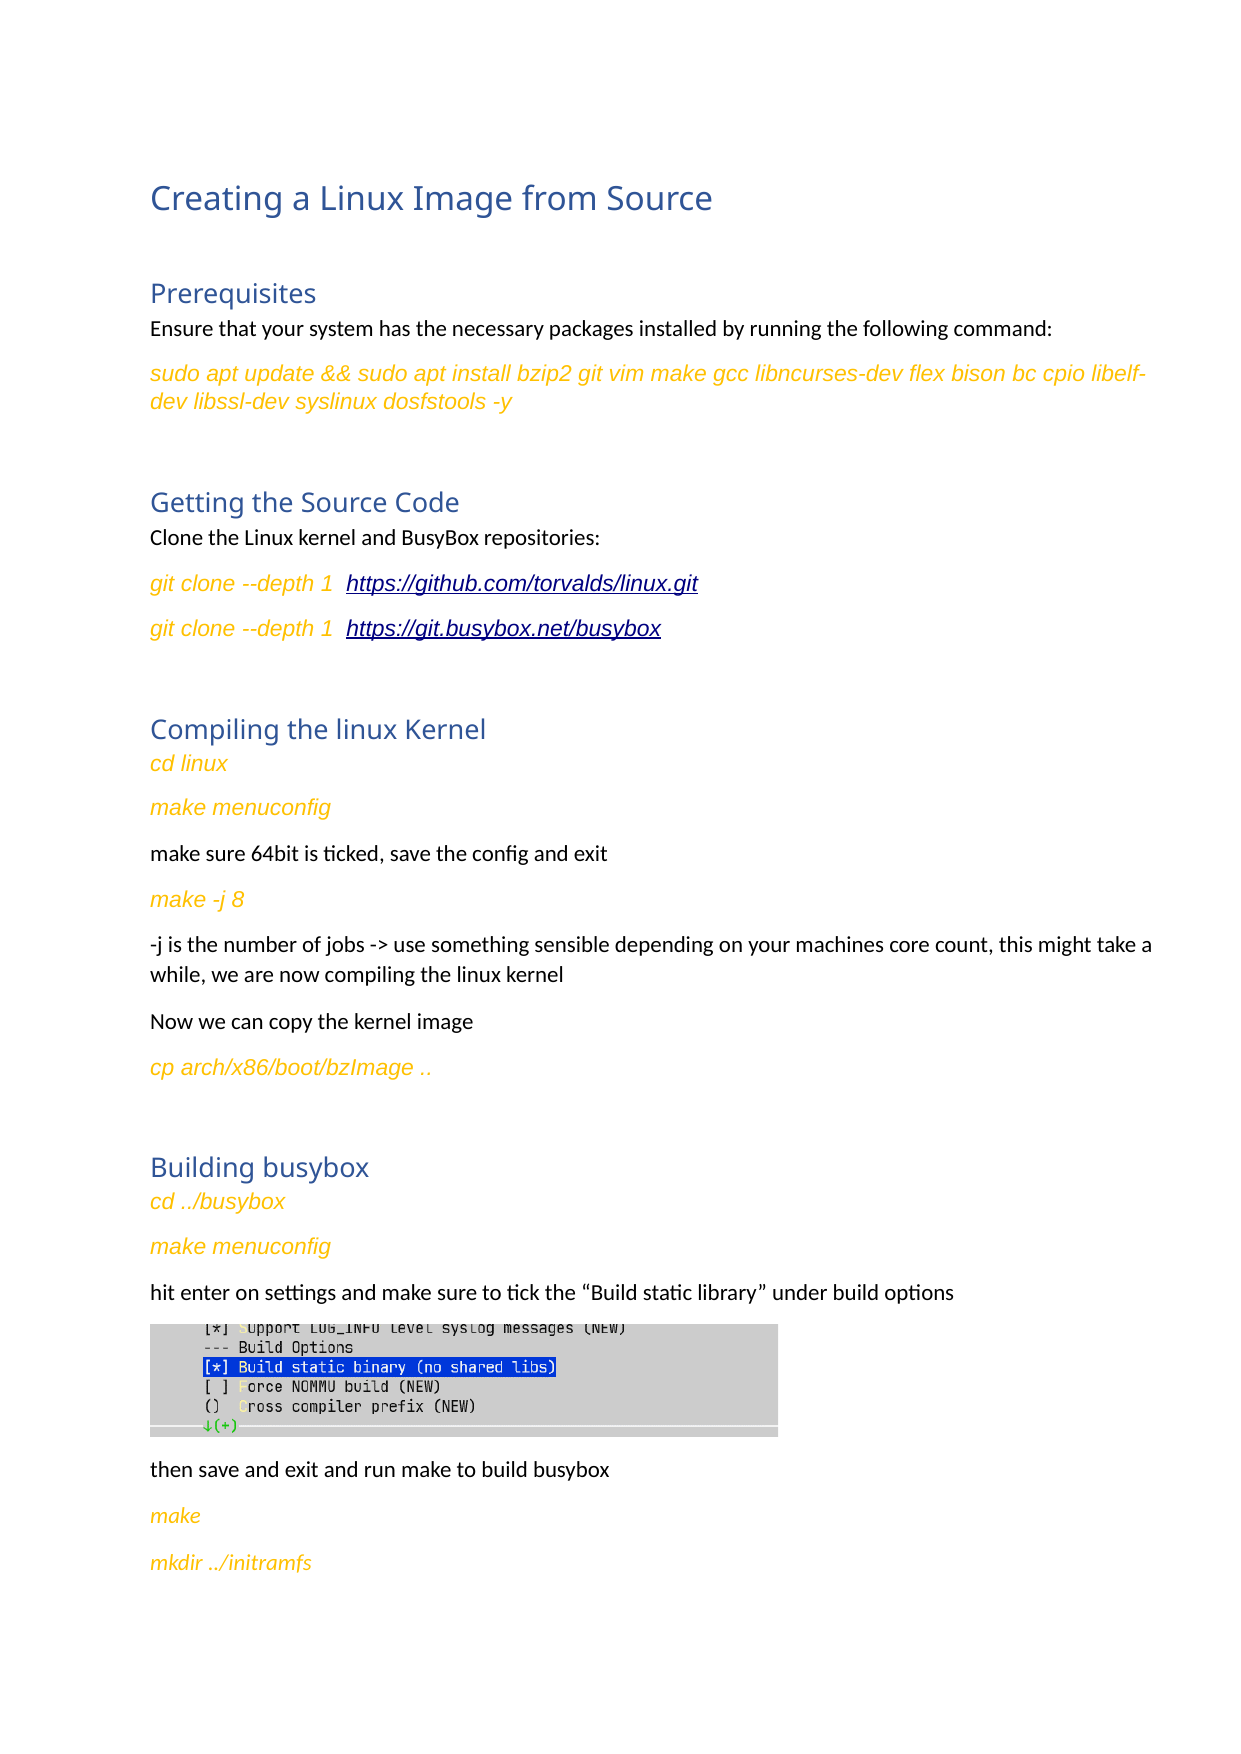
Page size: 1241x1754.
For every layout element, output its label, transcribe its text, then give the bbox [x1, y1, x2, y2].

text mkdir ../initramfs [150, 1548, 1181, 1576]
text make -j 8 [150, 886, 1181, 912]
text Clone the Linux kernel and BusyBox repositories: [150, 523, 1181, 551]
text make [150, 1501, 1181, 1529]
text make menuconfig [150, 1233, 1181, 1259]
text then save and exit and run make to build busybox [150, 1455, 1181, 1483]
text make sure 64bit is ticked, save the config and exit [150, 839, 1181, 867]
text cd linux [150, 749, 1181, 776]
subtitle Building busybox [150, 1149, 1181, 1186]
subtitle Compiling the linux Kernel [150, 710, 1181, 747]
subtitle Creating a Linux Image from Source [150, 175, 1181, 220]
subtitle Prerequisites [150, 274, 1181, 311]
text hit enter on settings and make sure to tick the “Build static library” under build options [150, 1278, 1181, 1306]
text cp arch/x86/boot/bzImage .. [150, 1053, 1181, 1080]
text Now we can copy the kernel image [150, 1007, 1181, 1035]
text git clone --depth 1 https://git.busybox.net/busybox [150, 614, 1181, 641]
subtitle Getting the Source Code [150, 484, 1181, 521]
text Ensure that your system has the necessary packages installed by running the following command: [150, 314, 1181, 342]
text cd ../busybox [150, 1188, 1181, 1215]
text make menuconfig [150, 794, 1181, 821]
text -j is the number of jobs -> use something sensible depending on your machines core count, this might take a while, we are now compiling the linux kernel [150, 930, 1181, 988]
text git clone --depth 1 https://github.com/torvalds/linux.git [150, 570, 1181, 596]
text sudo apt update && sudo apt install bzip2 git vim make gcc libncurses-dev flex bison bc cpio libelf-dev libssl-dev syslinux dosfstools -y [150, 360, 1181, 415]
